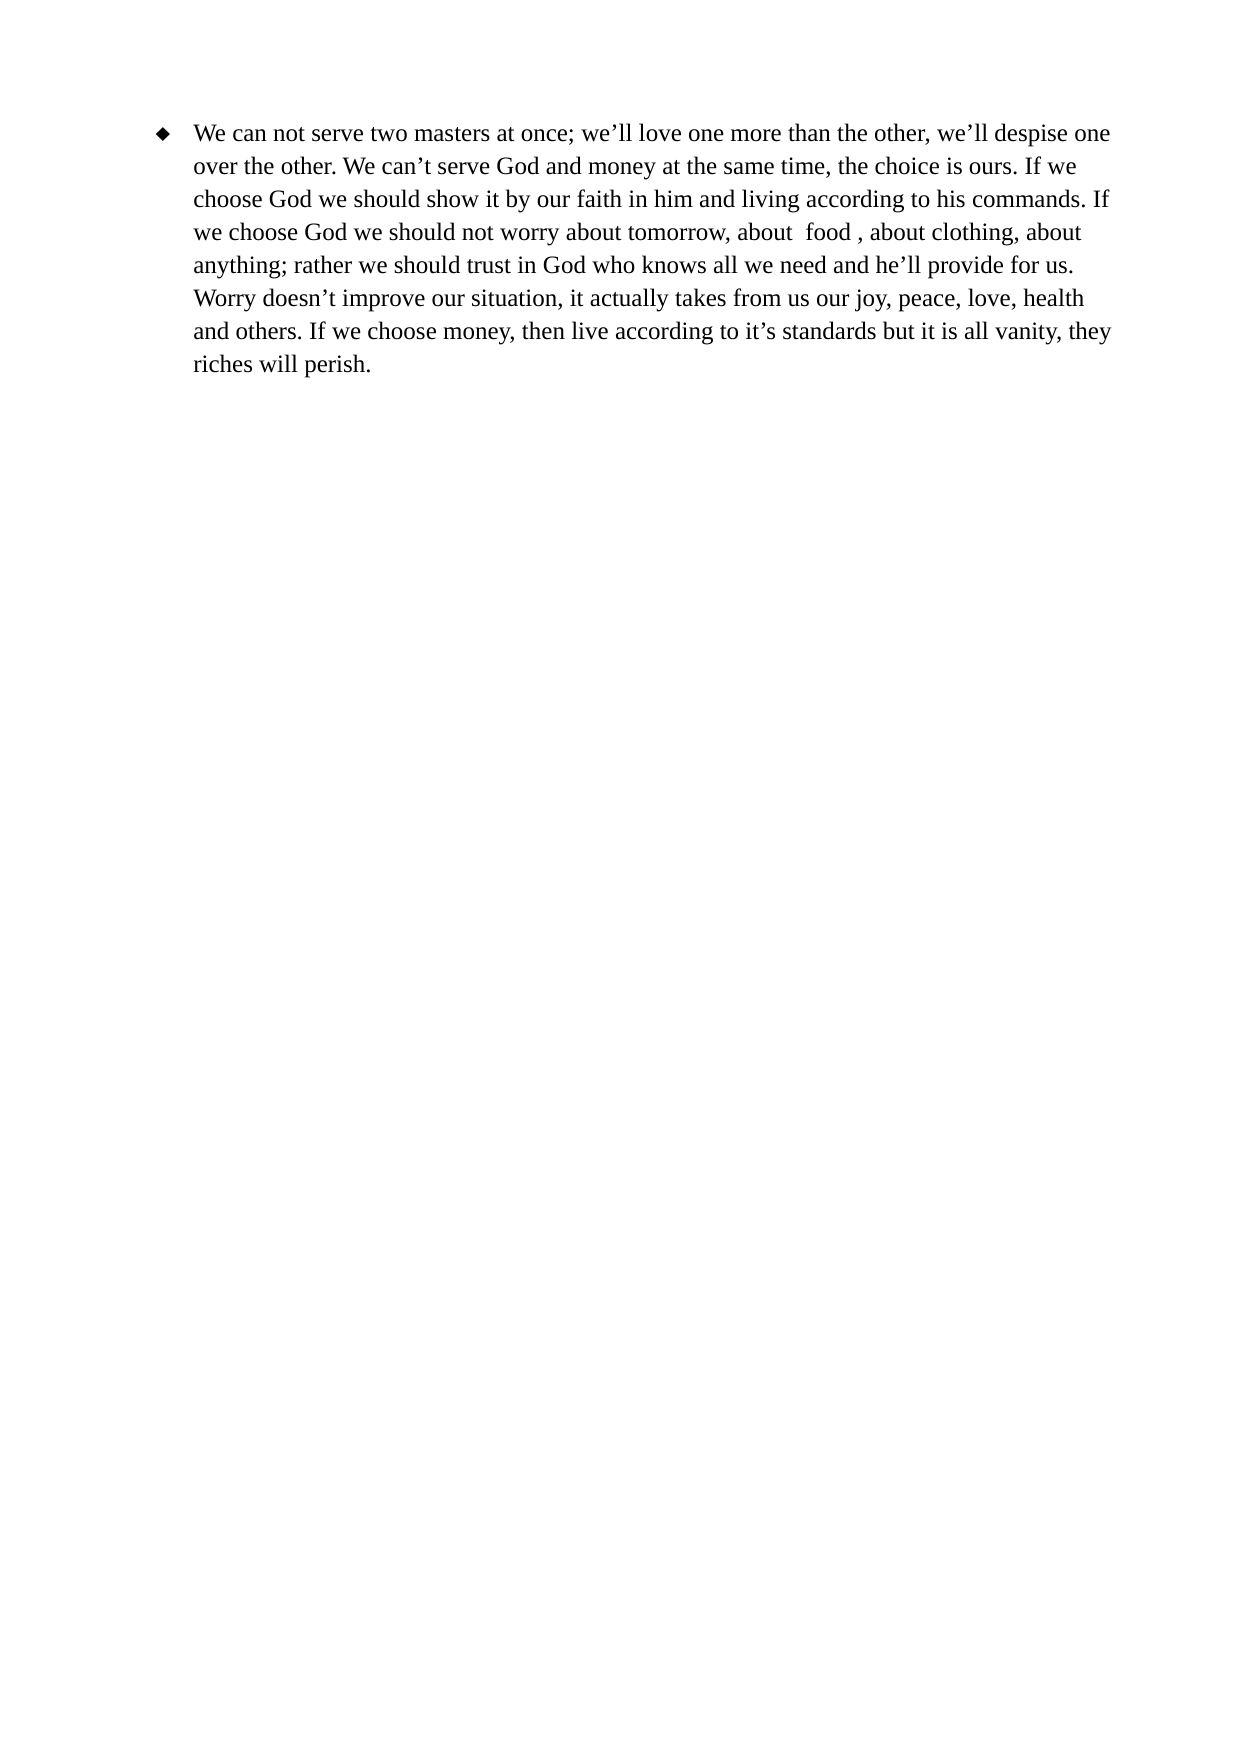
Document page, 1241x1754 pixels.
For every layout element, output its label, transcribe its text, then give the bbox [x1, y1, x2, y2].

list We can not serve two masters at once; we’ll love one more than the other, we’ll despise one over the other. We can’t serve God and money at the same time, the choice is ours. If we choose God we should show it by our faith in him and living according to his commands. If we choose God we should not worry about tomorrow, about food , about clothing, about anything; rather we should trust in God who knows all we need and he’ll provide for us. Worry doesn’t improve our situation, it actually takes from us our joy, peace, love, health and others. If we choose money, then live according to it’s standards but it is all vanity, they riches will perish. [156, 118, 1122, 378]
